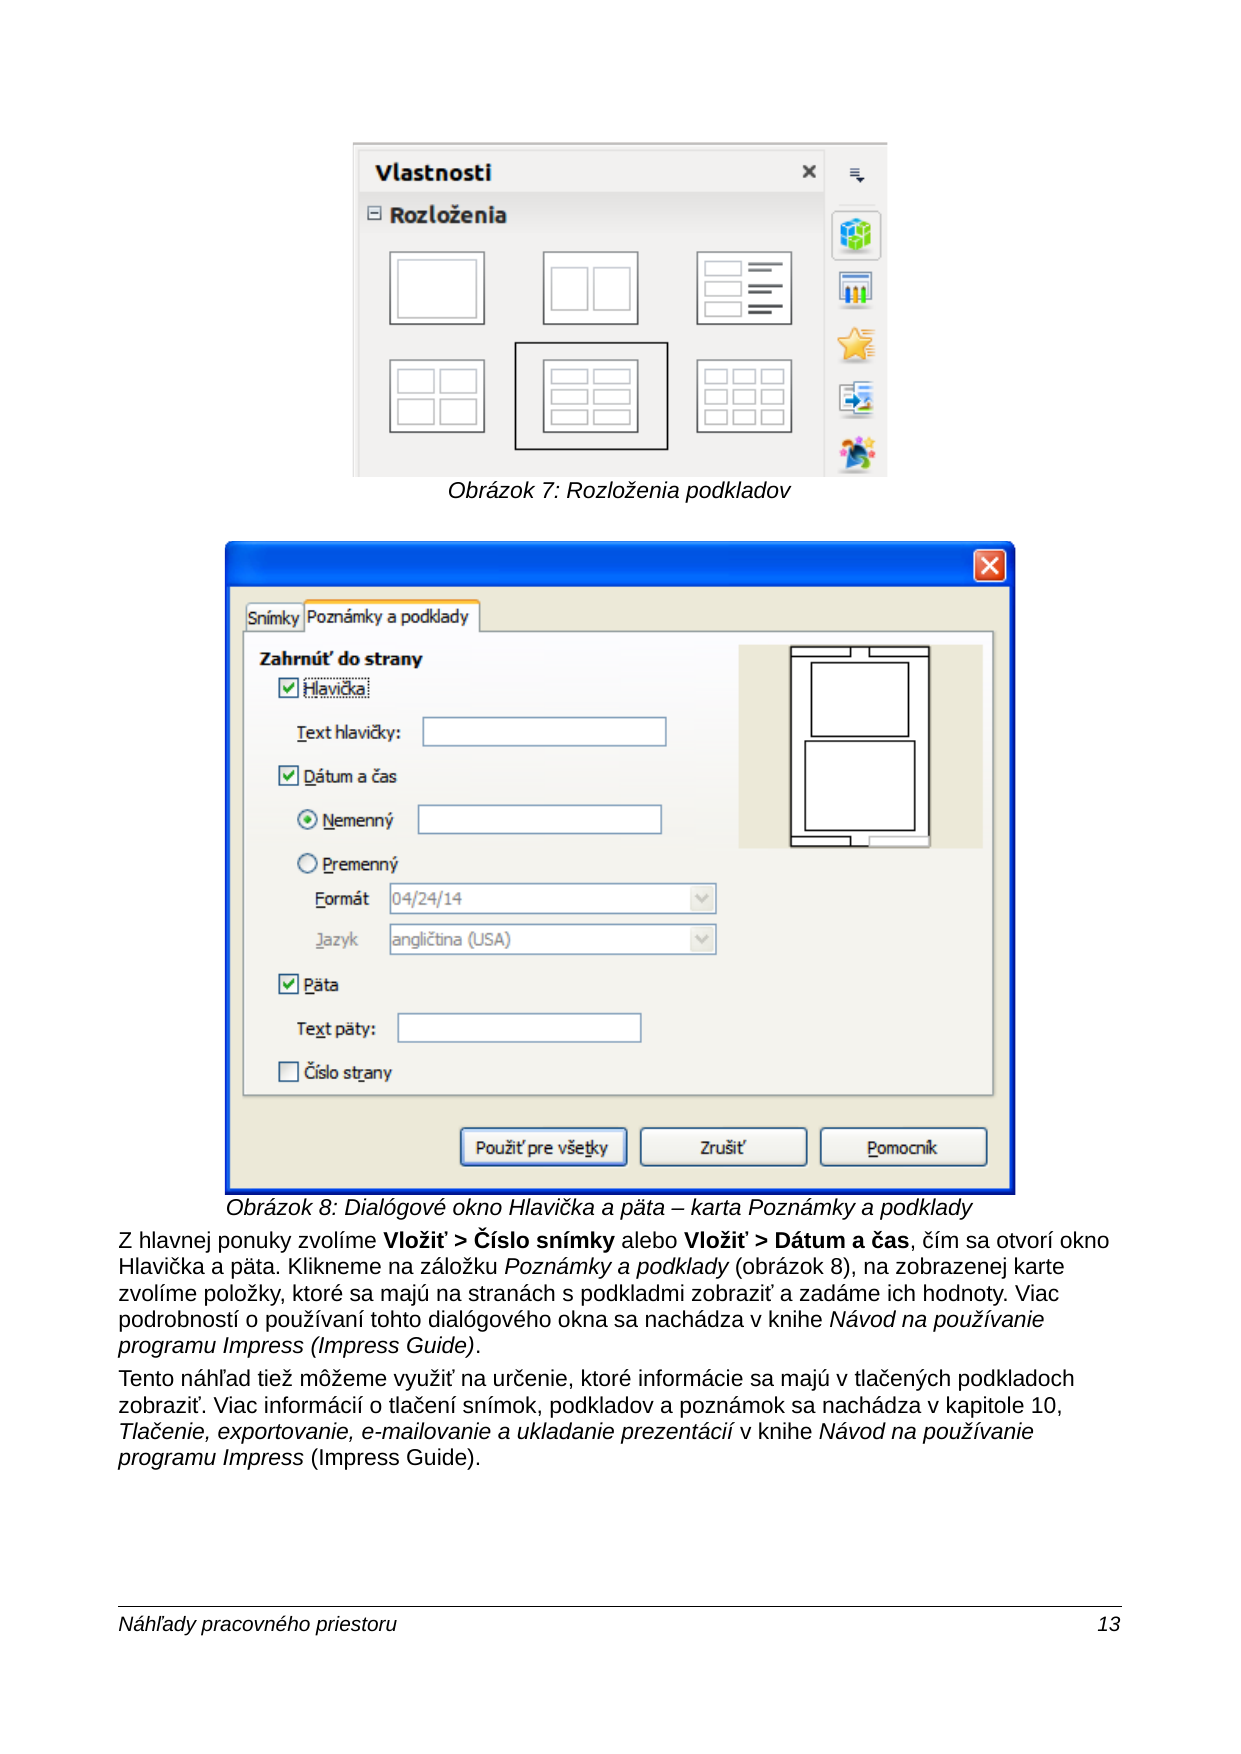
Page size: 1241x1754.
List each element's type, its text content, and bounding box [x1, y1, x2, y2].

list Z hlavnej ponuky zvolíme Vložiť > Číslo snímky alebo Vložiť > Dátum a čas, čím sa otvorí okno Hlavička a päta. Klikneme na záložku Poznámky a podklady (obrázok 8), na zobrazenej karte zvolíme položky, ktoré sa majú na stranách s podkladmi zobraziť a zadáme ich hodnoty. Viac podrobností o používaní tohto dialógového okna sa nachádza v knihe Návod na používanie programu Impress (Impress Guide). [118, 1227, 1122, 1359]
text Obrázok 8: Dialógové okno Hlavička a päta – karta Poznámky a podklady [226, 1195, 1014, 1221]
list Tento náhľad tiež môžeme využiť na určenie, ktoré informácie sa majú v tlačených podkladoch zobraziť. Viac informácií o tlačení snímok, podkladov a poznámok sa nachádza v kapitole 10, Tlačenie, exportovanie, e-mailovanie a ukladanie prezentácií v knihe Návod na používanie programu Impress (Impress Guide). [118, 1365, 1122, 1471]
text Obrázok 7: Rozloženia podkladov [287, 154, 953, 503]
picture [352, 142, 888, 477]
picture [224, 541, 1016, 1195]
